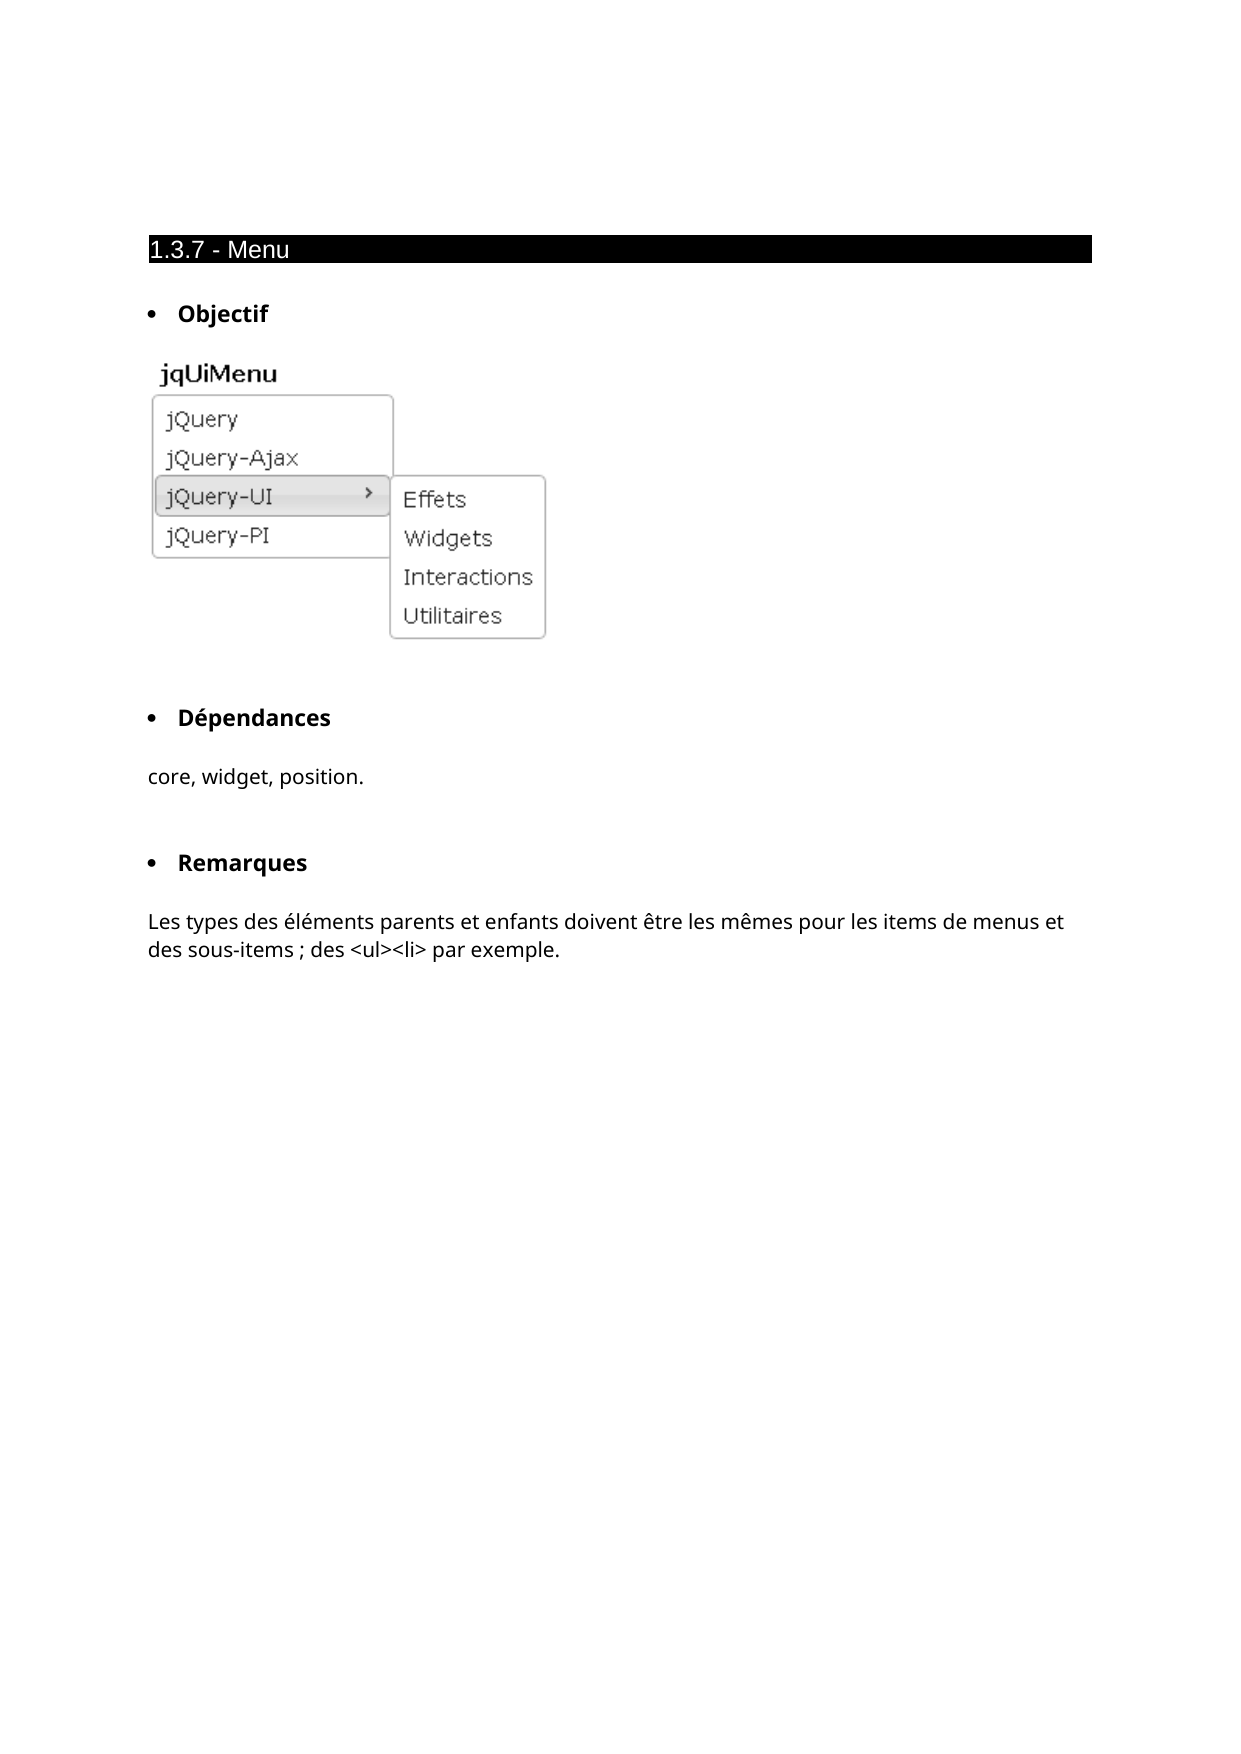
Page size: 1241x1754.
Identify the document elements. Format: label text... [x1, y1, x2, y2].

list Remarques [148, 847, 1092, 878]
list Dépendances [148, 702, 1092, 733]
text core, widget, position. [148, 762, 1092, 790]
subtitle - Menu [149, 235, 1092, 263]
list Objectif [148, 298, 1092, 329]
text Les types des éléments parents et enfants doivent être les mêmes pour les items de menus et des sous-items ; des <ul><li> par exemple. [148, 907, 1092, 964]
